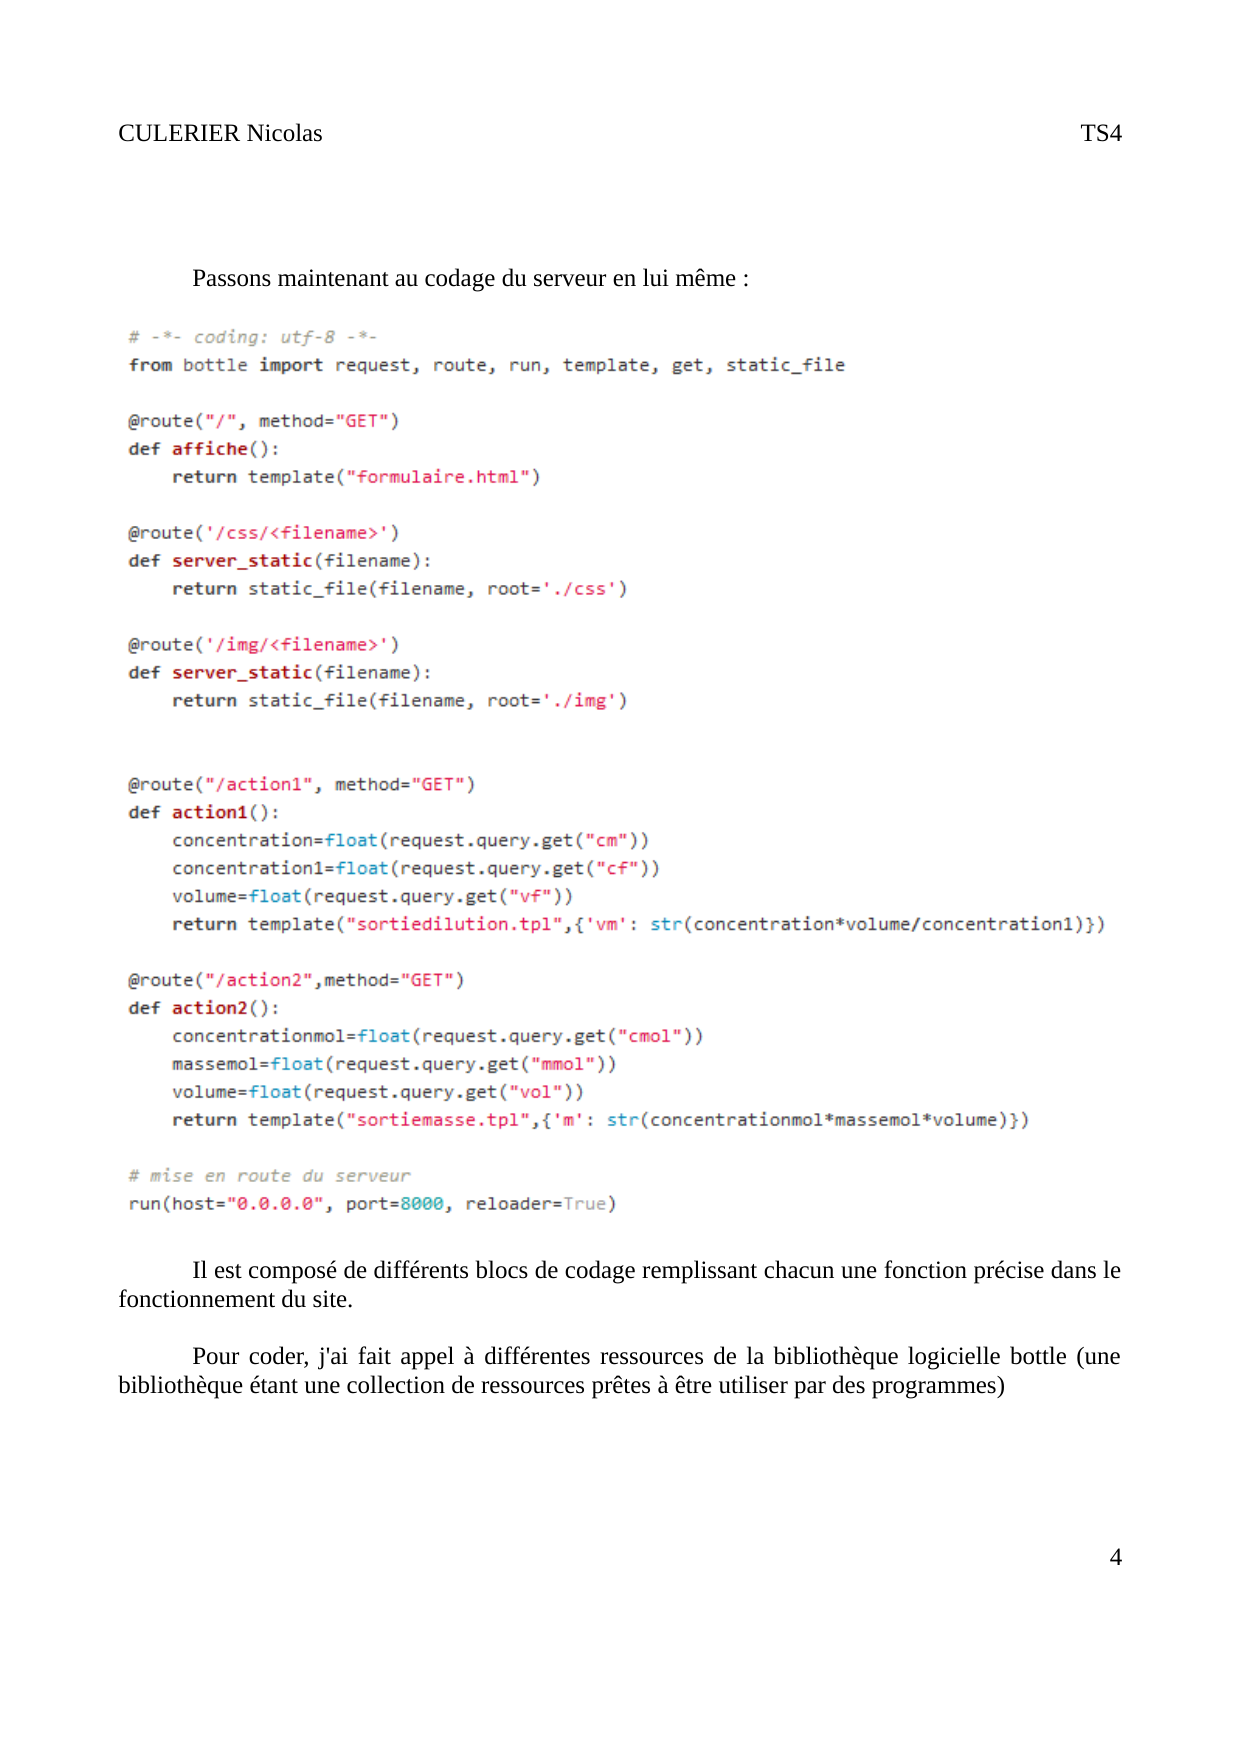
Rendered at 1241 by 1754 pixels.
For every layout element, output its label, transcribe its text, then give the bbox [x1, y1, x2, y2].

text Passons maintenant au codage du serveur en lui même : [118, 263, 1122, 291]
text Pour coder, j'ai fait appel à différentes ressources de la bibliothèque logicielle bottle (une bibliothèque étant une collection de ressources prêtes à être utiliser par des programmes) [118, 1341, 1122, 1399]
text Il est composé de différents blocs de codage remplissant chacun une fonction précise dans le fonctionnement du site. [118, 1255, 1122, 1312]
picture [118, 320, 1122, 1227]
text 4 [118, 1542, 1122, 1571]
